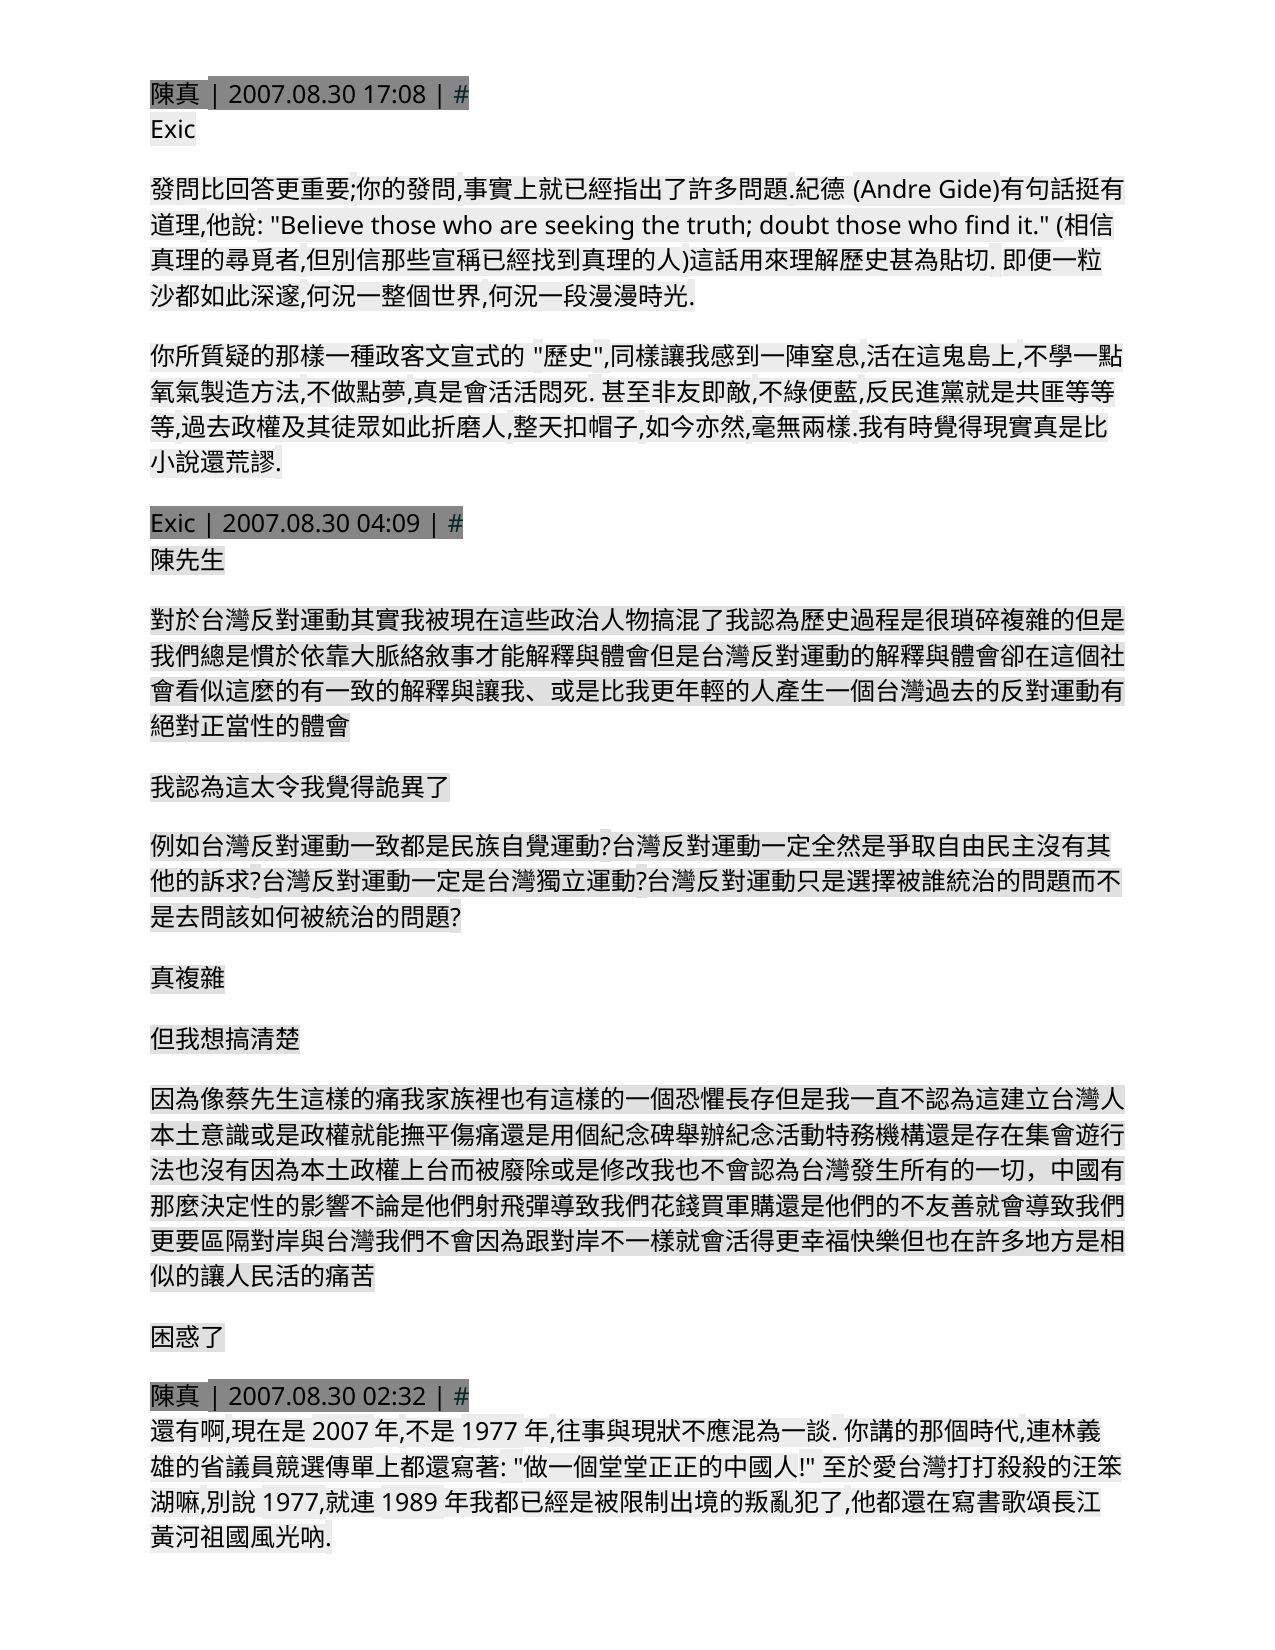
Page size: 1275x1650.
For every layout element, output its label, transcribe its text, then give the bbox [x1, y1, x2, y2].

text 困惑了 [150, 1317, 1125, 1352]
text Exic | 2007.08.30 04:09 | # [150, 504, 1125, 539]
text 但我想搞清楚 [150, 1019, 1125, 1054]
text 因為像蔡先生這樣的痛我家族裡也有這樣的一個恐懼長存但是我一直不認為這建立台灣人本土意識或是政權就能撫平傷痛還是用個紀念碑舉辦紀念活動特務機構還是存在集會遊行法也沒有因為本土政權上台而被廢除或是修改我也不會認為台灣發生所有的一切，中國有那麼決定性的影響不論是他們射飛彈導致我們花錢買軍購還是他們的不友善就會導致我們更要區隔對岸與台灣我們不會因為跟對岸不一樣就會活得更幸福快樂但也在許多地方是相似的讓人民活的痛苦 [150, 1079, 1125, 1292]
text 還有啊,現在是2007年,不是1977 年,往事與現狀不應混為一談. 你講的那個時代,連林義雄的省議員競選傳單上都還寫著: "做一個堂堂正正的中國人!" 至於愛台灣打打殺殺的汪笨湖嘛,別說1977,就連1989 年我都已經是被限制出境的叛亂犯了,他都還在寫書歌頌長江黃河祖國風光吶. [150, 1412, 1125, 1554]
text 陳先生 [150, 539, 1125, 575]
text 我認為這太令我覺得詭異了 [150, 767, 1125, 802]
text 真複雜 [150, 958, 1125, 994]
text 對於台灣反對運動其實我被現在這些政治人物搞混了我認為歷史過程是很瑣碎複雜的但是我們總是慣於依靠大脈絡敘事才能解釋與體會但是台灣反對運動的解釋與體會卻在這個社會看似這麼的有一致的解釋與讓我、或是比我更年輕的人產生一個台灣過去的反對運動有絕對正當性的體會 [150, 600, 1125, 742]
text Exic [150, 110, 1125, 146]
text 你所質疑的那樣一種政客文宣式的 "歷史",同樣讓我感到一陣窒息,活在這鬼島上,不學一點氧氣製造方法,不做點夢,真是會活活悶死. 甚至非友即敵,不綠便藍,反民進黨就是共匪等等等,過去政權及其徒眾如此折磨人,整天扣帽子,如今亦然,毫無兩樣.我有時覺得現實真是比小說還荒謬. [150, 337, 1125, 479]
text 發問比回答更重要;你的發問,事實上就已經指出了許多問題.紀德 (Andre Gide)有句話挺有道理,他說: "Believe those who are seeking the truth; doubt those who find it." (相信真理的尋覓者,但別信那些宣稱已經找到真理的人)這話用來理解歷史甚為貼切. 即便一粒沙都如此深邃,何況一整個世界,何況一段漫漫時光. [150, 171, 1125, 312]
text 陳真 | 2007.08.30 17:08 | # [150, 75, 1125, 110]
text 陳真 | 2007.08.30 02:32 | # [150, 1377, 1125, 1412]
text 例如台灣反對運動一致都是民族自覺運動?台灣反對運動一定全然是爭取自由民主沒有其他的訴求?台灣反對運動一定是台灣獨立運動?台灣反對運動只是選擇被誰統治的問題而不是去問該如何被統治的問題? [150, 827, 1125, 933]
